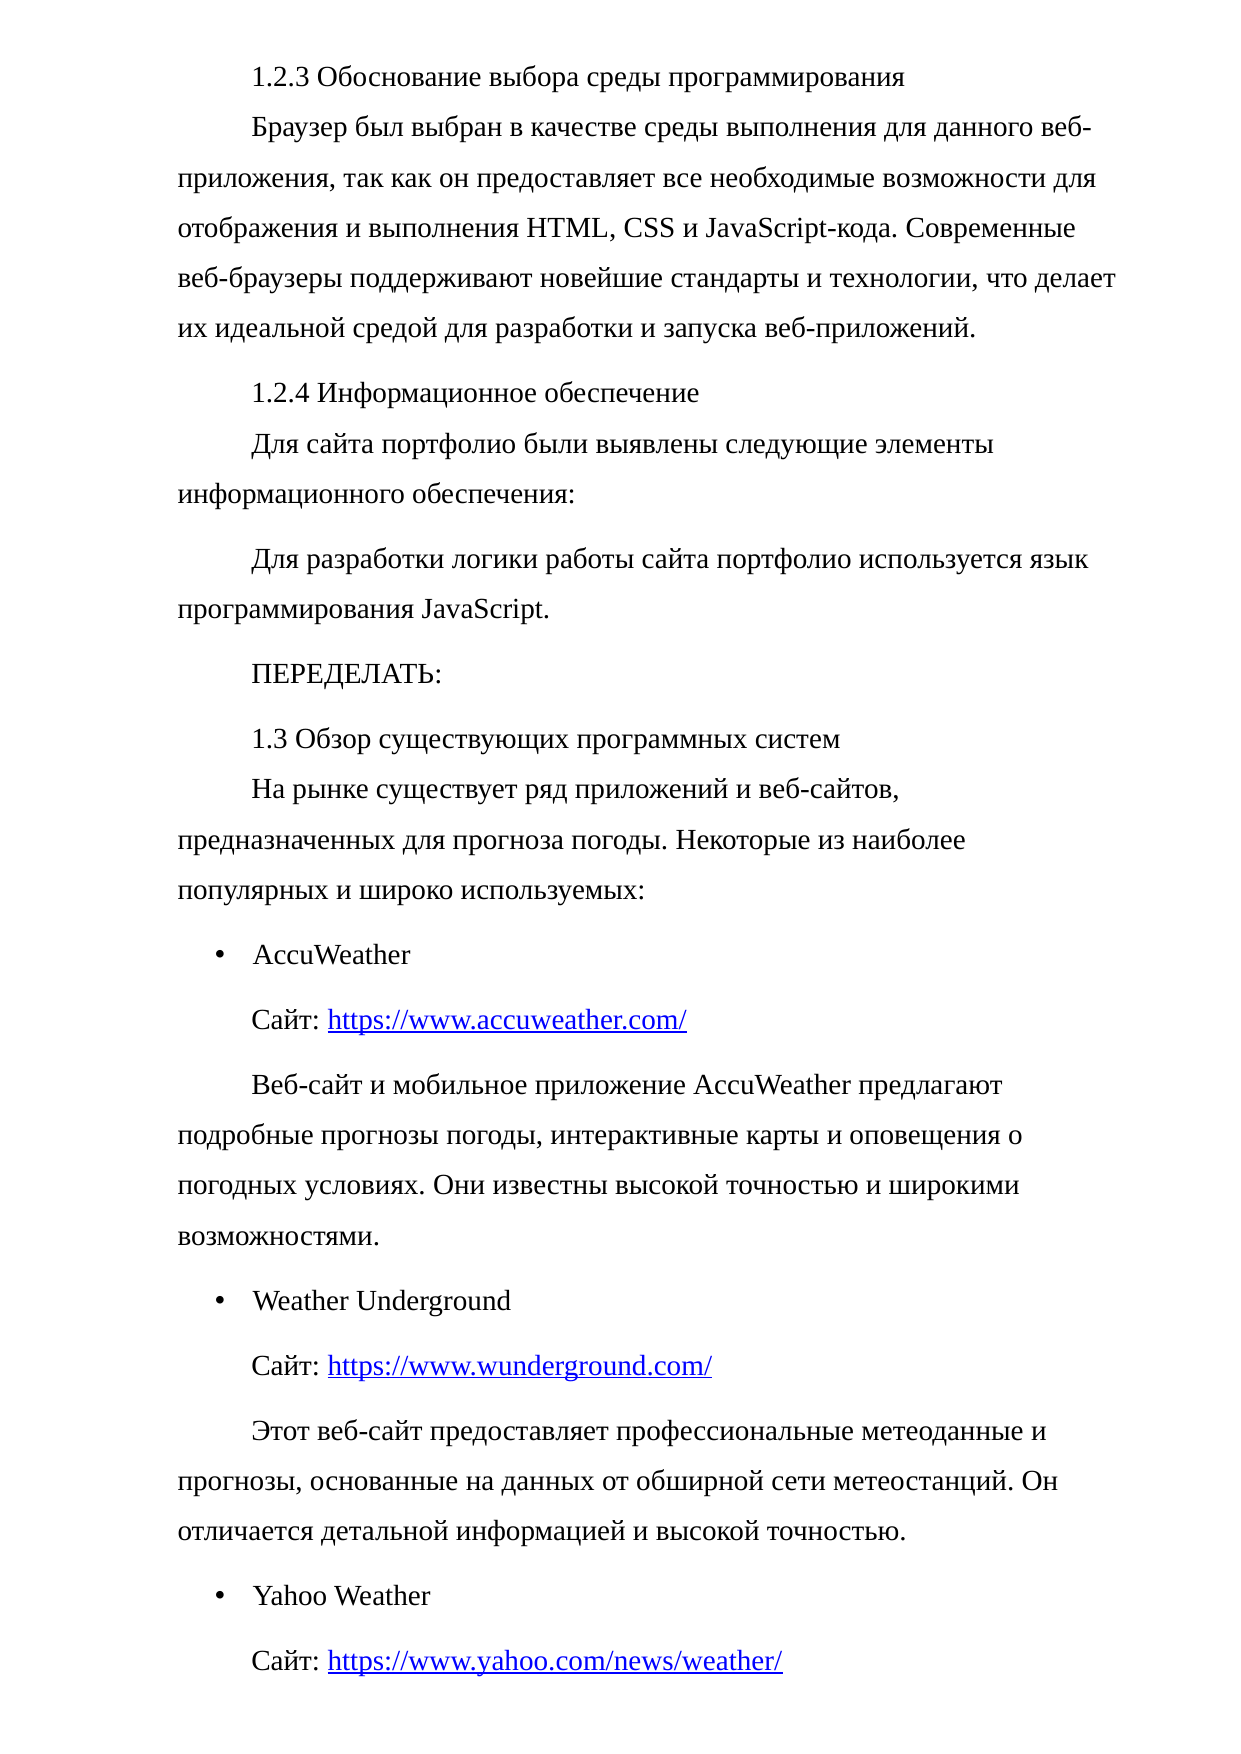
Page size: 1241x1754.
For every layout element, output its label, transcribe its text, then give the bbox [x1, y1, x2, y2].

list Yahoo Weather [215, 1578, 1122, 1612]
text Сайт: https://www.yahoo.com/news/weather/ [177, 1643, 1122, 1677]
text На рынке существует ряд приложений и веб-сайтов, предназначенных для прогноза погоды. Некоторые из наиболее популярных и широко используемых: [177, 771, 1122, 906]
text Для сайта портфолио были выявлены следующие элементы информационного обеспечения: [177, 426, 1122, 510]
text Браузер был выбран в качестве среды выполнения для данного веб-приложения, так как он предоставляет все необходимые возможности для отображения и выполнения HTML, CSS и JavaScript-кода. Современные веб-браузеры поддерживают новейшие стандарты и технологии, что делает их идеальной средой для разработки и запуска веб-приложений. [177, 109, 1122, 344]
text Сайт: https://www.wunderground.com/ [177, 1348, 1122, 1381]
list Weather Underground [215, 1283, 1122, 1316]
text Веб-сайт и мобильное приложение AccuWeather предлагают подробные прогнозы погоды, интерактивные карты и оповещения о погодных условиях. Они известны высокой точностью и широкими возможностями. [177, 1067, 1122, 1251]
text Для разработки логики работы сайта портфолио используется язык программирования JavaScript. [177, 541, 1122, 625]
subtitle 1.2.3 Обоснование выбора среды программирования [177, 59, 1122, 93]
text Сайт: https://www.accuweather.com/ [177, 1002, 1122, 1036]
list AccuWeather [215, 937, 1122, 971]
subtitle 1.2.4 Информационное обеспечение [177, 376, 1122, 409]
subtitle 1.3 Обзор существующих программных систем [177, 721, 1122, 755]
text ПЕРЕДЕЛАТЬ: [177, 656, 1122, 690]
text Этот веб-сайт предоставляет профессиональные метеоданные и прогнозы, основанные на данных от обширной сети метеостанций. Он отличается детальной информацией и высокой точностью. [177, 1413, 1122, 1547]
